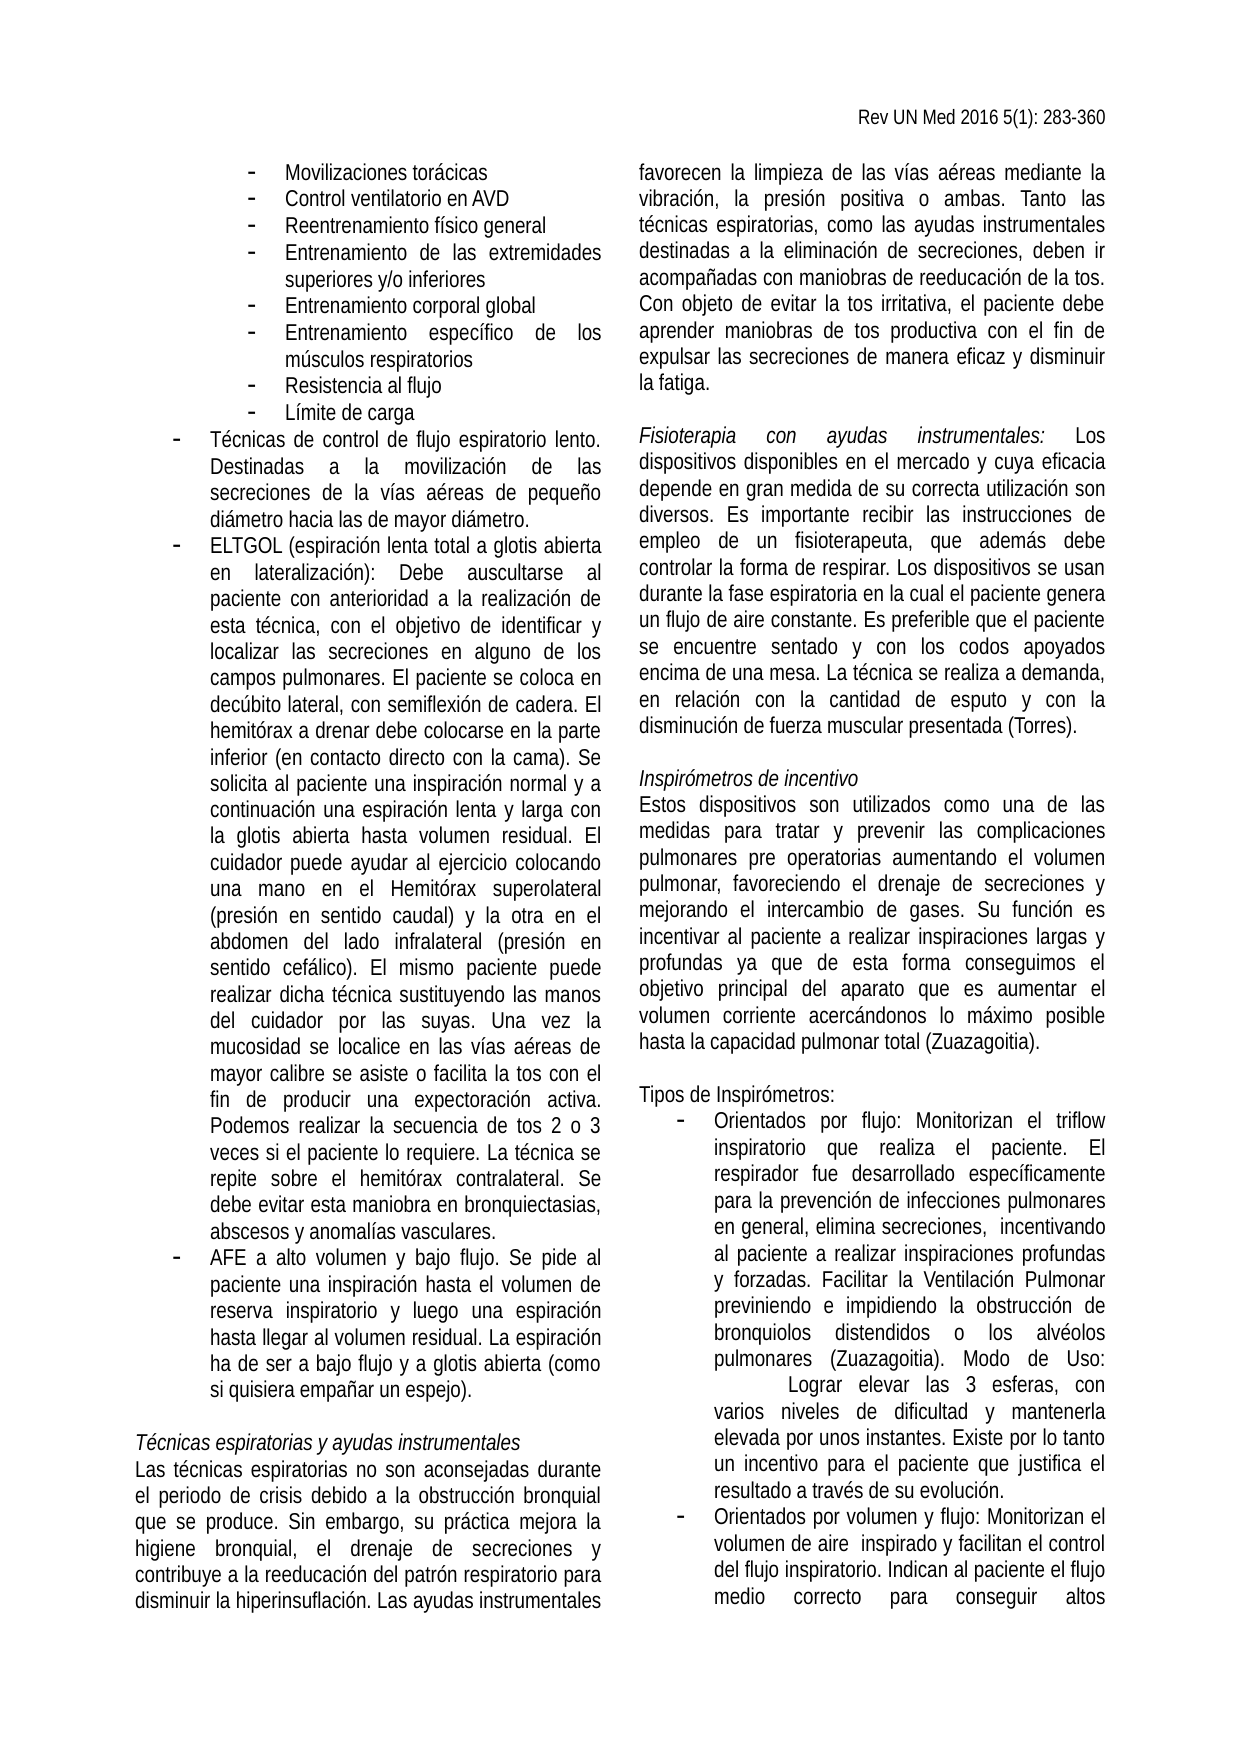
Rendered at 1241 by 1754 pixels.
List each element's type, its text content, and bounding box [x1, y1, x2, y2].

list Entrenamiento de las extremidades superiores y/o inferiores [247, 239, 601, 292]
list Resistencia al flujo [247, 372, 601, 399]
text Inspirómetros de incentivo [639, 764, 1106, 791]
text Las técnicas espiratorias no son aconsejadas durante el periodo de crisis debido a la obstrucción bronquial que se produce. Sin embargo, su práctica mejora la higiene bronquial, el drenaje de secreciones y contribuye a la reeducación del patrón respiratorio para disminuir la hiperinsuflación. Las ayudas instrumentales [135, 1456, 601, 1614]
list Entrenamiento específico de los músculos respiratorios [247, 319, 601, 372]
list Movilizaciones torácicas [247, 158, 601, 185]
list Técnicas de control de flujo espiratorio lento. Destinadas a la movilización de las secreciones de la vías aéreas de pequeño diámetro hacia las de mayor diámetro. [172, 426, 601, 532]
list Entrenamiento corporal global [247, 292, 601, 319]
list Orientados por volumen y flujo: Monitorizan el volumen de aire inspirado y facilitan el control del flujo inspiratorio. Indican al paciente el flujo medio correcto para conseguir altos [676, 1503, 1106, 1609]
list Orientados por flujo: Monitorizan el triflow inspiratorio que realiza el paciente. El respirador fue desarrollado específicamente para la prevención de infecciones pulmonares en general, elimina secreciones, incentivando al paciente a realizar inspiraciones profundas y forzadas. Facilitar la Ventilación Pulmonar previniendo e impidiendo la obstrucción de bronquiolos distendidos o los alvéolos pulmonares (Zuazagoitia). Modo de Uso: Lograr elevar las 3 esferas, con varios niveles de dificultad y mantenerla elevada por unos instantes. Existe por lo tanto un incentivo para el paciente que justifica el resultado a través de su evolución. [676, 1107, 1106, 1503]
list ELTGOL (espiración lenta total a glotis abierta en lateralización): Debe auscultarse al paciente con anterioridad a la realización de esta técnica, con el objetivo de identificar y localizar las secreciones en alguno de los campos pulmonares. El paciente se coloca en decúbito lateral, con semiflexión de cadera. El hemitórax a drenar debe colocarse en la parte inferior (en contacto directo con la cama). Se solicita al paciente una inspiración normal y a continuación una espiración lenta y larga con la glotis abierta hasta volumen residual. El cuidador puede ayudar al ejercicio colocando una mano en el Hemitórax superolateral (presión en sentido caudal) y la otra en el abdomen del lado infralateral (presión en sentido cefálico). El mismo paciente puede realizar dicha técnica sustituyendo las manos del cuidador por las suyas. Una vez la mucosidad se localice en las vías aéreas de mayor calibre se asiste o facilita la tos con el fin de producir una expectoración activa. Podemos realizar la secuencia de tos 2 o 3 veces si el paciente lo requiere. La técnica se repite sobre el hemitórax contralateral. Se debe evitar esta maniobra en bronquiectasias, abscesos y anomalías vasculares. [172, 532, 601, 1244]
list AFE a alto volumen y bajo flujo. Se pide al paciente una inspiración hasta el volumen de reserva inspiratorio y luego una espiración hasta llegar al volumen residual. La espiración ha de ser a bajo flujo y a glotis abierta (como si quisiera empañar un espejo). [172, 1244, 601, 1403]
text Técnicas espiratorias y ayudas instrumentales [135, 1429, 601, 1456]
text Tipos de Inspirómetros: [639, 1081, 1106, 1107]
list Límite de carga [247, 399, 601, 426]
text Fisioterapia con ayudas instrumentales: Los dispositivos disponibles en el mercado y cuya eficacia depende en gran medida de su correcta utilización son diversos. Es importante recibir las instrucciones de empleo de un fisioterapeuta, que además debe controlar la forma de respirar. Los dispositivos se usan durante la fase espiratoria en la cual el paciente genera un flujo de aire constante. Es preferible que el paciente se encuentre sentado y con los codos apoyados encima de una mesa. La técnica se realiza a demanda, en relación con la cantidad de esputo y con la disminución de fuerza muscular presentada (Torres). [639, 422, 1106, 738]
list Control ventilatorio en AVD [247, 185, 601, 212]
text Estos dispositivos son utilizados como una de las medidas para tratar y prevenir las complicaciones pulmonares pre operatorias aumentando el volumen pulmonar, favoreciendo el drenaje de secreciones y mejorando el intercambio de gases. Su función es incentivar al paciente a realizar inspiraciones largas y profundas ya que de esta forma conseguimos el objetivo principal del aparato que es aumentar el volumen corriente acercándonos lo máximo posible hasta la capacidad pulmonar total (Zuazagoitia). [639, 791, 1106, 1054]
text favorecen la limpieza de las vías aéreas mediante la vibración, la presión positiva o ambas. Tanto las técnicas espiratorias, como las ayudas instrumentales destinadas a la eliminación de secreciones, deben ir acompañadas con maniobras de reeducación de la tos. Con objeto de evitar la tos irritativa, el paciente debe aprender maniobras de tos productiva con el fin de expulsar las secreciones de manera eficaz y disminuir la fatiga. [639, 158, 1106, 396]
list Reentrenamiento físico general [247, 212, 601, 239]
